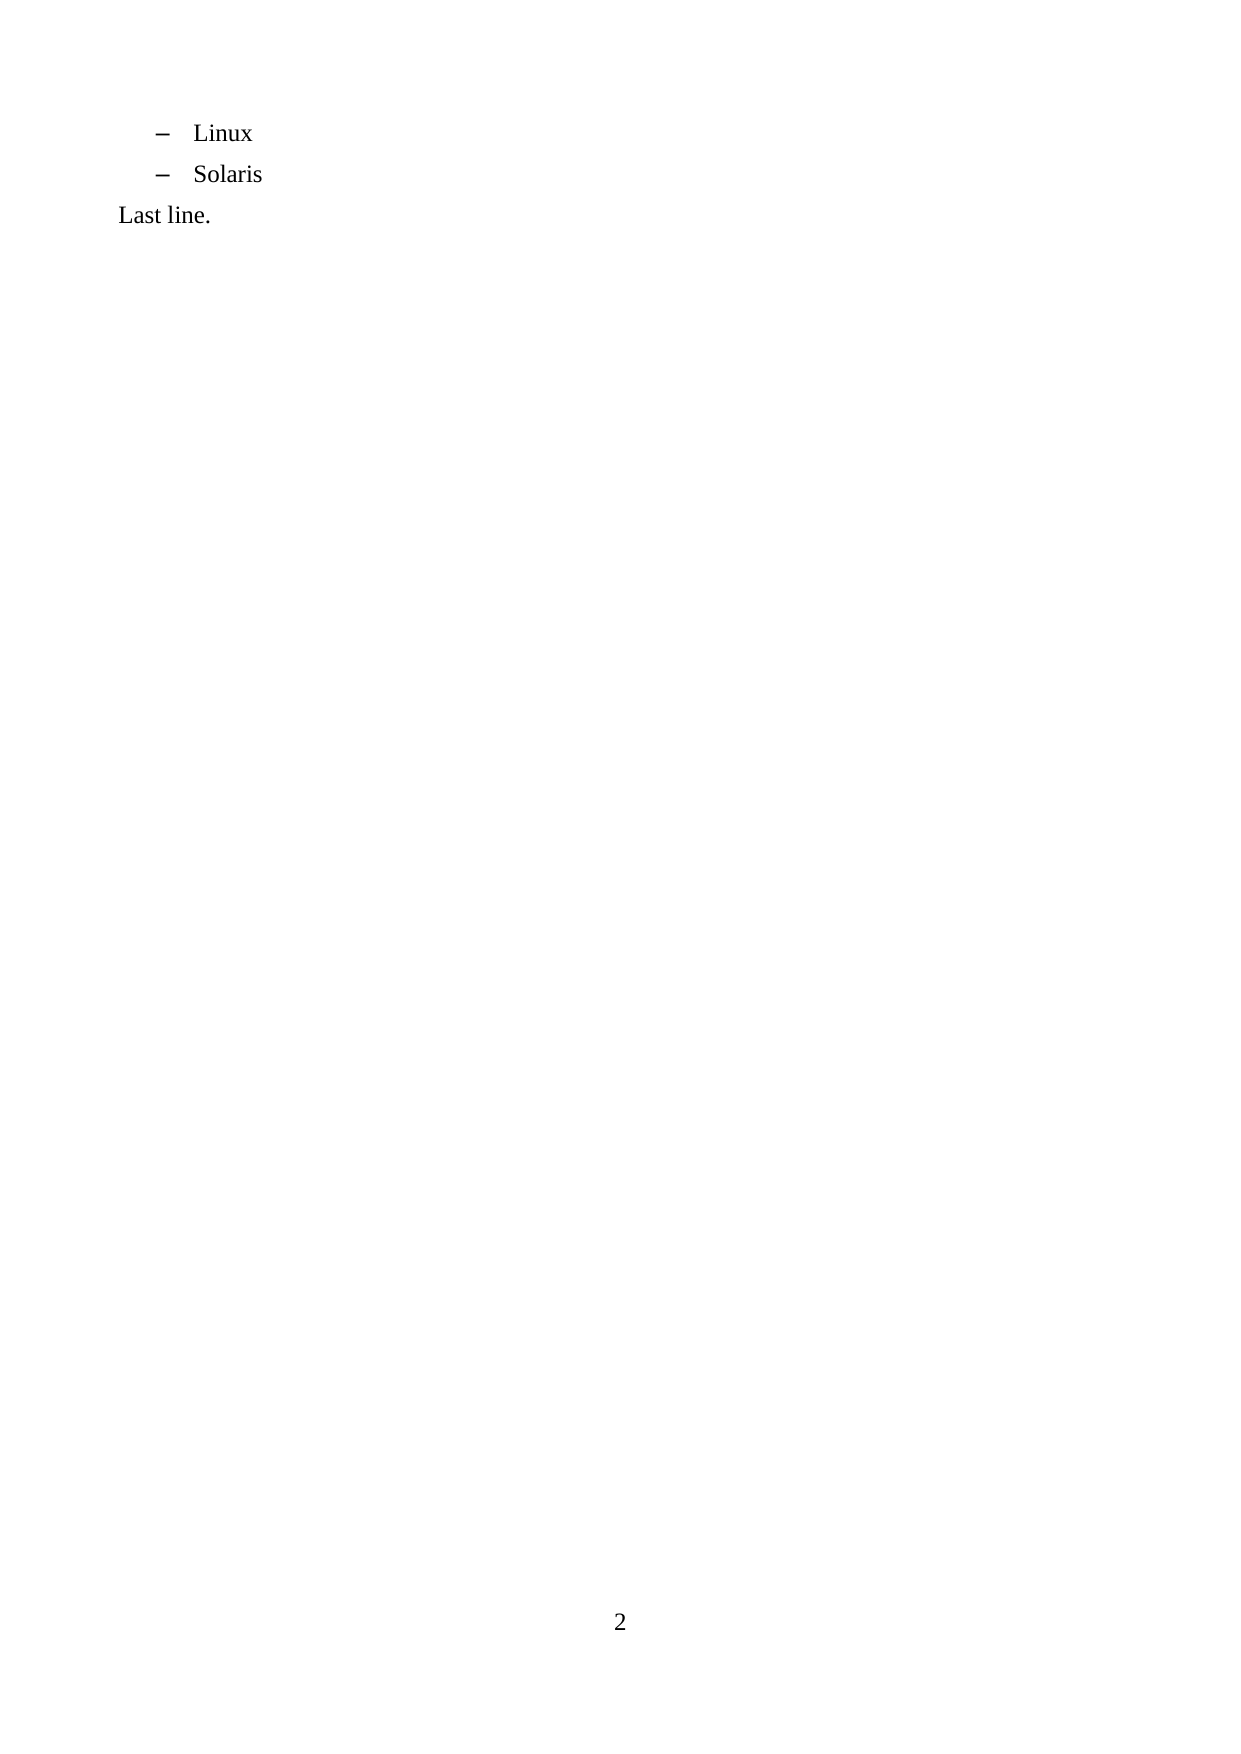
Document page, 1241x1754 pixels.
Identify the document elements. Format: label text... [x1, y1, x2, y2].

list Solaris [156, 159, 1122, 188]
text Last line. [118, 201, 1122, 229]
list Linux [156, 118, 1122, 147]
